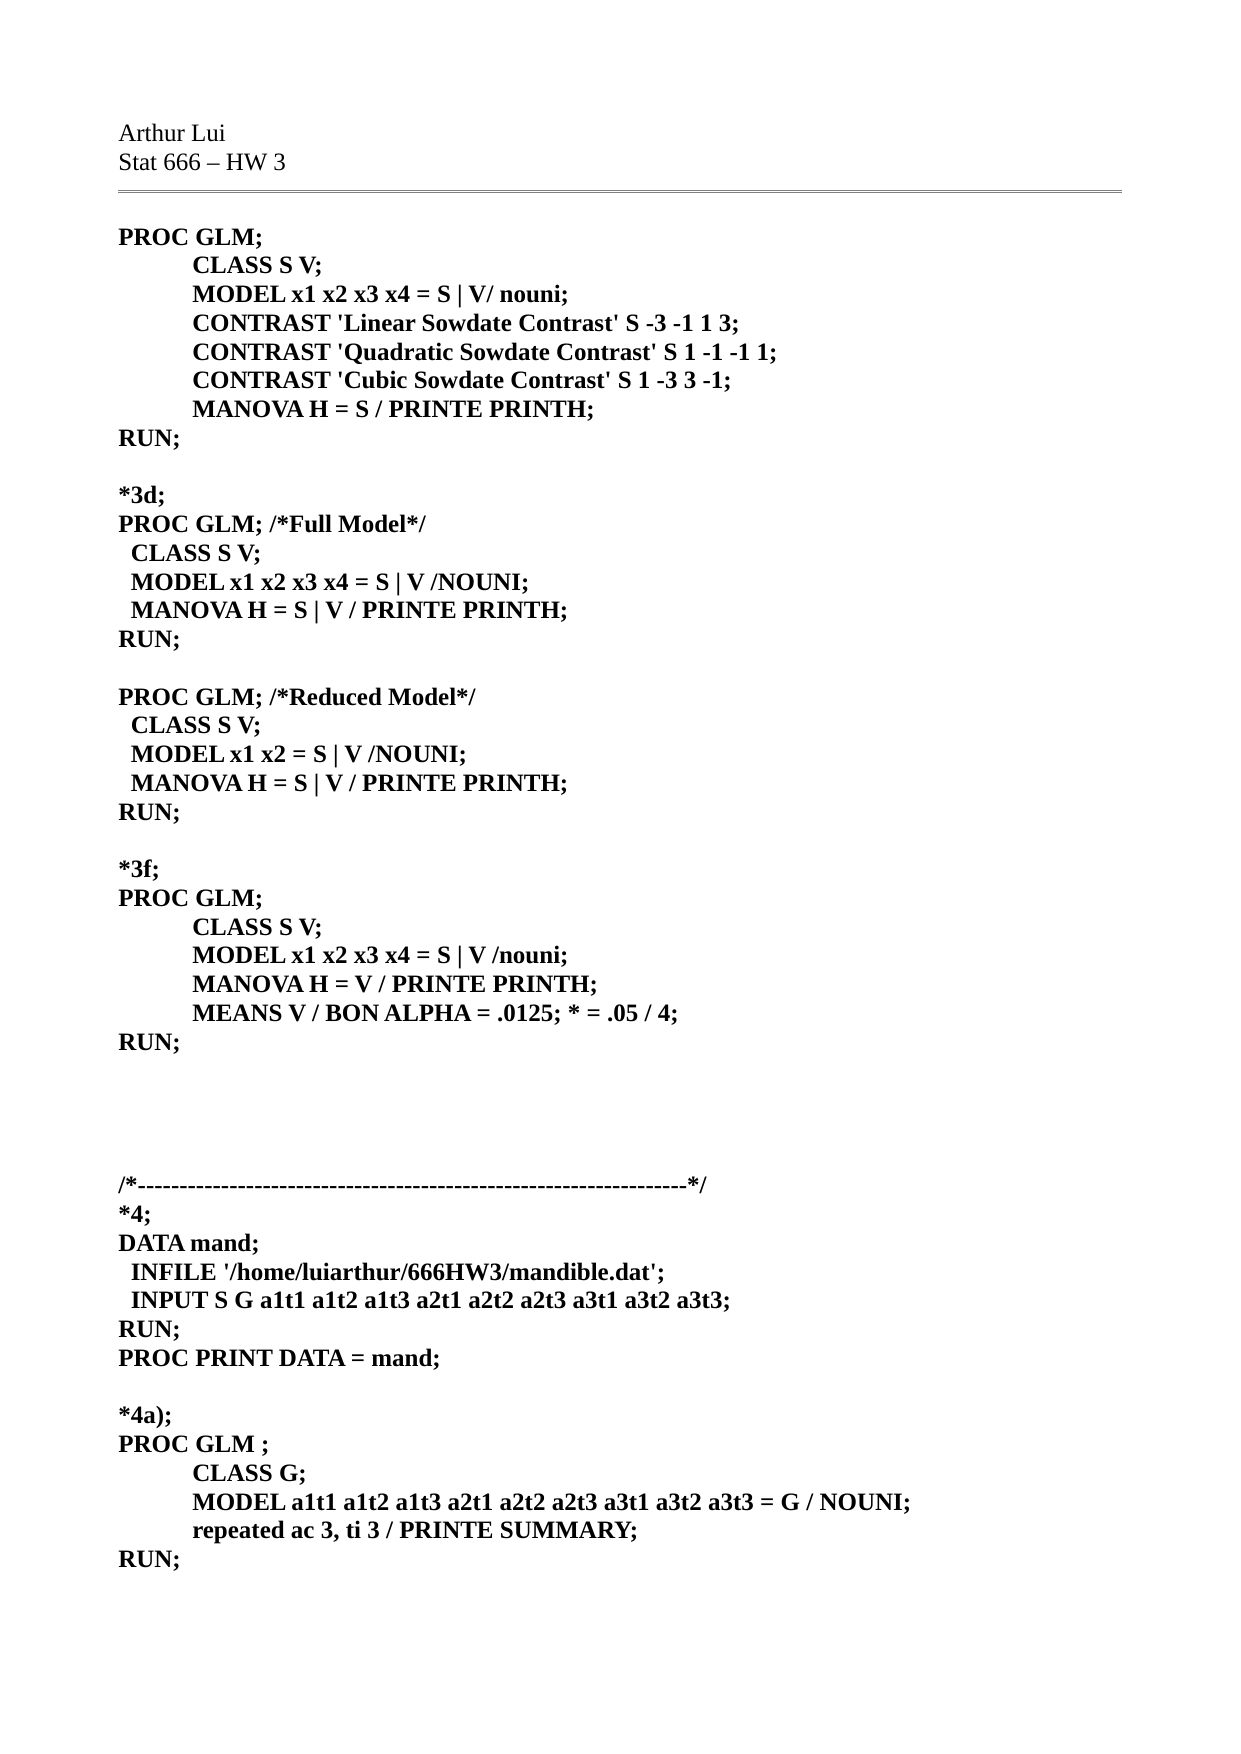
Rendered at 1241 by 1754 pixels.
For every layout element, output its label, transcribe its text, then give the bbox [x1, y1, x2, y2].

text *3f; [118, 854, 1122, 883]
text MANOVA H = S | V / PRINTE PRINTH; [118, 768, 1122, 797]
text RUN; [118, 624, 1122, 653]
text CLASS G; [118, 1458, 1122, 1487]
text MANOVA H = S / PRINTE PRINTH; [118, 394, 1122, 423]
text *4; [118, 1199, 1122, 1228]
text MODEL x1 x2 x3 x4 = S | V /nouni; [118, 941, 1122, 969]
text RUN; [118, 423, 1122, 452]
text CONTRAST 'Quadratic Sowdate Contrast' S 1 -1 -1 1; [118, 337, 1122, 366]
text MODEL x1 x2 = S | V /NOUNI; [118, 739, 1122, 768]
text CLASS S V; [118, 538, 1122, 567]
text PROC PRINT DATA = mand; [118, 1343, 1122, 1372]
text PROC GLM; /*Full Model*/ [118, 509, 1122, 538]
text CLASS S V; [118, 251, 1122, 279]
text repeated ac 3, ti 3 / PRINTE SUMMARY; [118, 1516, 1122, 1544]
text DATA mand; [118, 1228, 1122, 1257]
text CLASS S V; [118, 912, 1122, 941]
text /*------------------------------------------------------------------*/ [118, 1171, 1122, 1199]
text INPUT S G a1t1 a1t2 a1t3 a2t1 a2t2 a2t3 a3t1 a3t2 a3t3; [118, 1286, 1122, 1314]
text RUN; [118, 1544, 1122, 1573]
text MANOVA H = V / PRINTE PRINTH; [118, 969, 1122, 998]
text *4a); [118, 1401, 1122, 1429]
text CONTRAST 'Linear Sowdate Contrast' S -3 -1 1 3; [118, 308, 1122, 337]
text CLASS S V; [118, 711, 1122, 739]
text RUN; [118, 797, 1122, 826]
text RUN; [118, 1314, 1122, 1343]
text PROC GLM ; [118, 1429, 1122, 1458]
text MODEL x1 x2 x3 x4 = S | V/ nouni; [118, 279, 1122, 308]
text PROC GLM; [118, 222, 1122, 251]
text PROC GLM; [118, 883, 1122, 912]
text RUN; [118, 1027, 1122, 1056]
text MEANS V / BON ALPHA = .0125; * = .05 / 4; [118, 998, 1122, 1027]
text *3d; [118, 481, 1122, 509]
text INFILE '/home/luiarthur/666HW3/mandible.dat'; [118, 1257, 1122, 1286]
text MODEL a1t1 a1t2 a1t3 a2t1 a2t2 a2t3 a3t1 a3t2 a3t3 = G / NOUNI; [118, 1487, 1122, 1516]
text CONTRAST 'Cubic Sowdate Contrast' S 1 -3 3 -1; [118, 366, 1122, 394]
text PROC GLM; /*Reduced Model*/ [118, 682, 1122, 711]
text MODEL x1 x2 x3 x4 = S | V /NOUNI; [118, 567, 1122, 596]
text MANOVA H = S | V / PRINTE PRINTH; [118, 596, 1122, 624]
